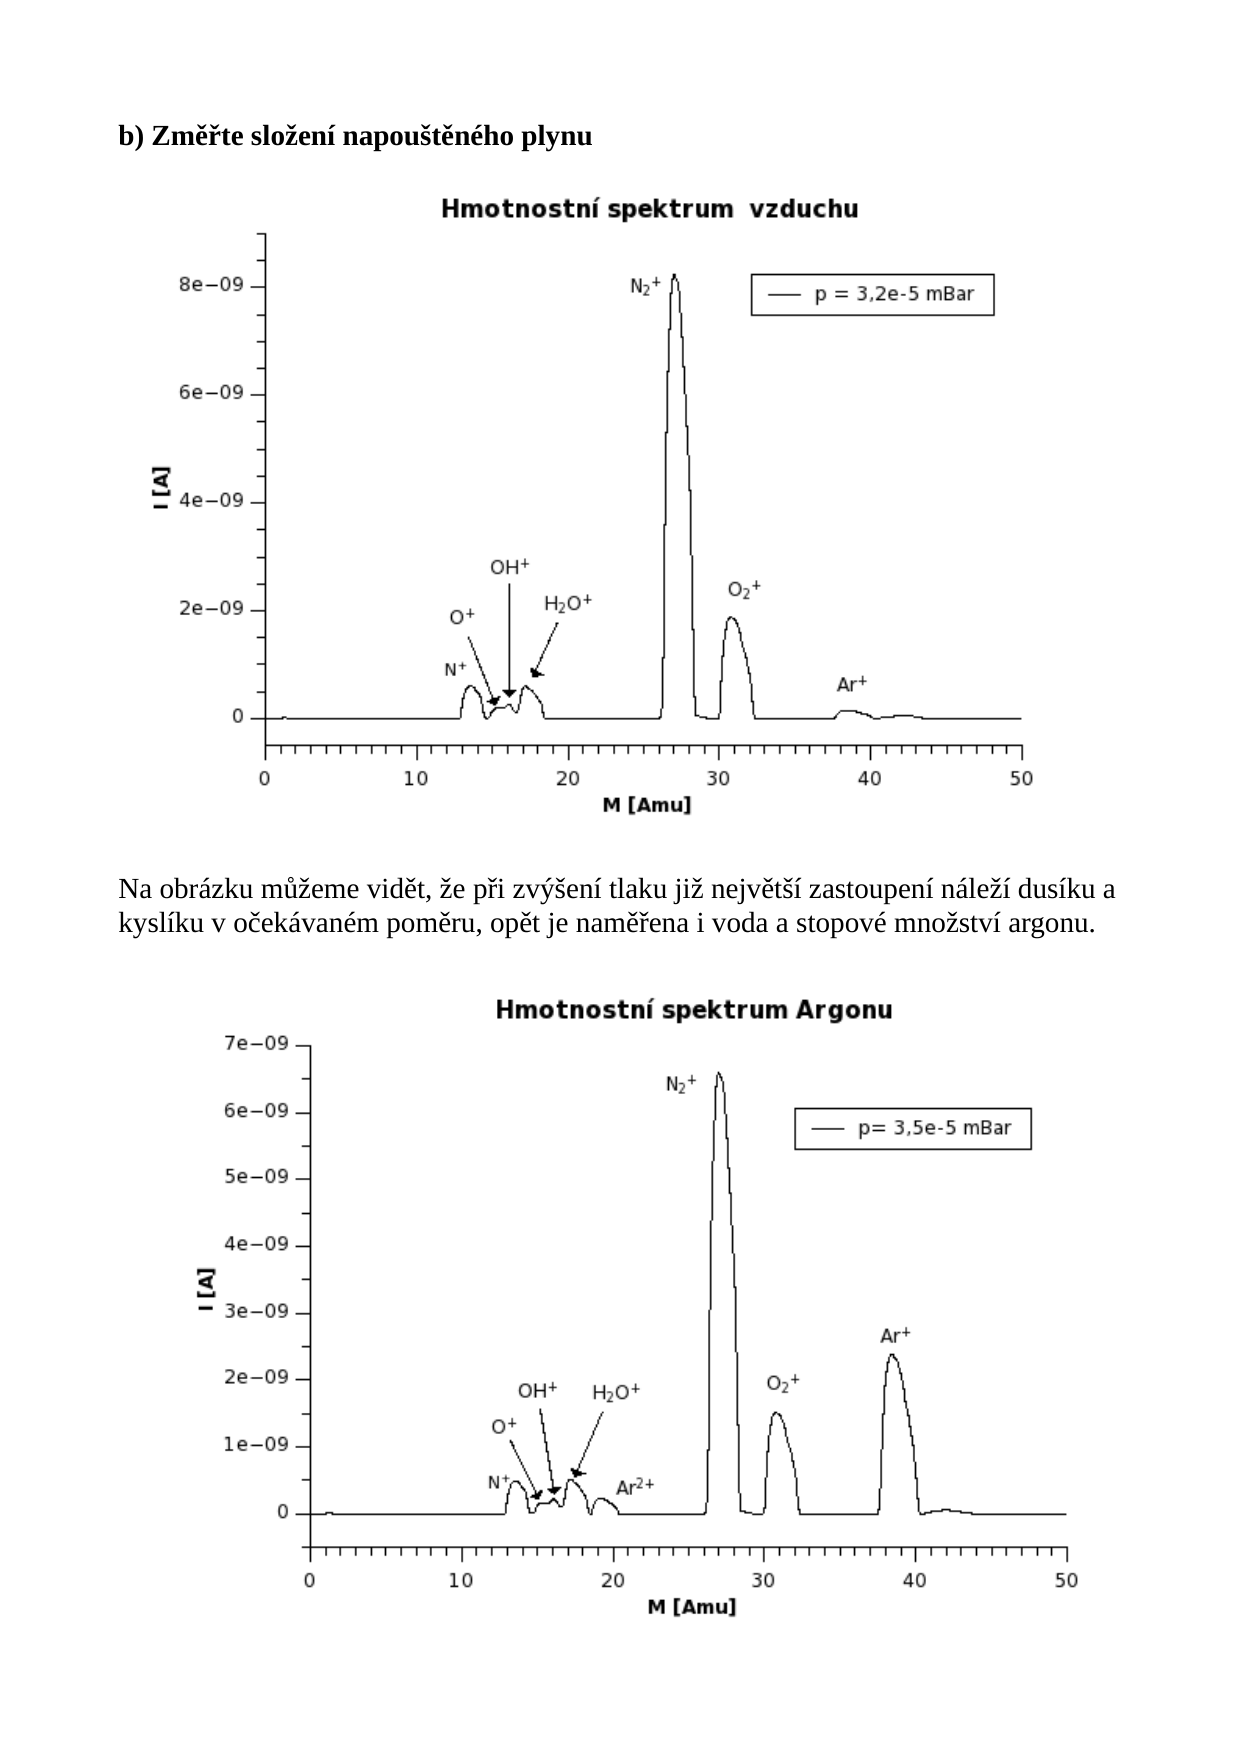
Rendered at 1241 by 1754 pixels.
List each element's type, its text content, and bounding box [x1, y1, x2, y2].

text Na obrázku můžeme vidět, že při zvýšení tlaku již největší zastoupení náleží dusíku a kyslíku v očekávaném poměru, opět je naměřena i voda a stopové množství argonu. [118, 872, 1122, 939]
picture [188, 990, 1087, 1636]
text b) Změřte složení napouštěného plynu [118, 118, 1122, 152]
picture [143, 188, 1042, 834]
